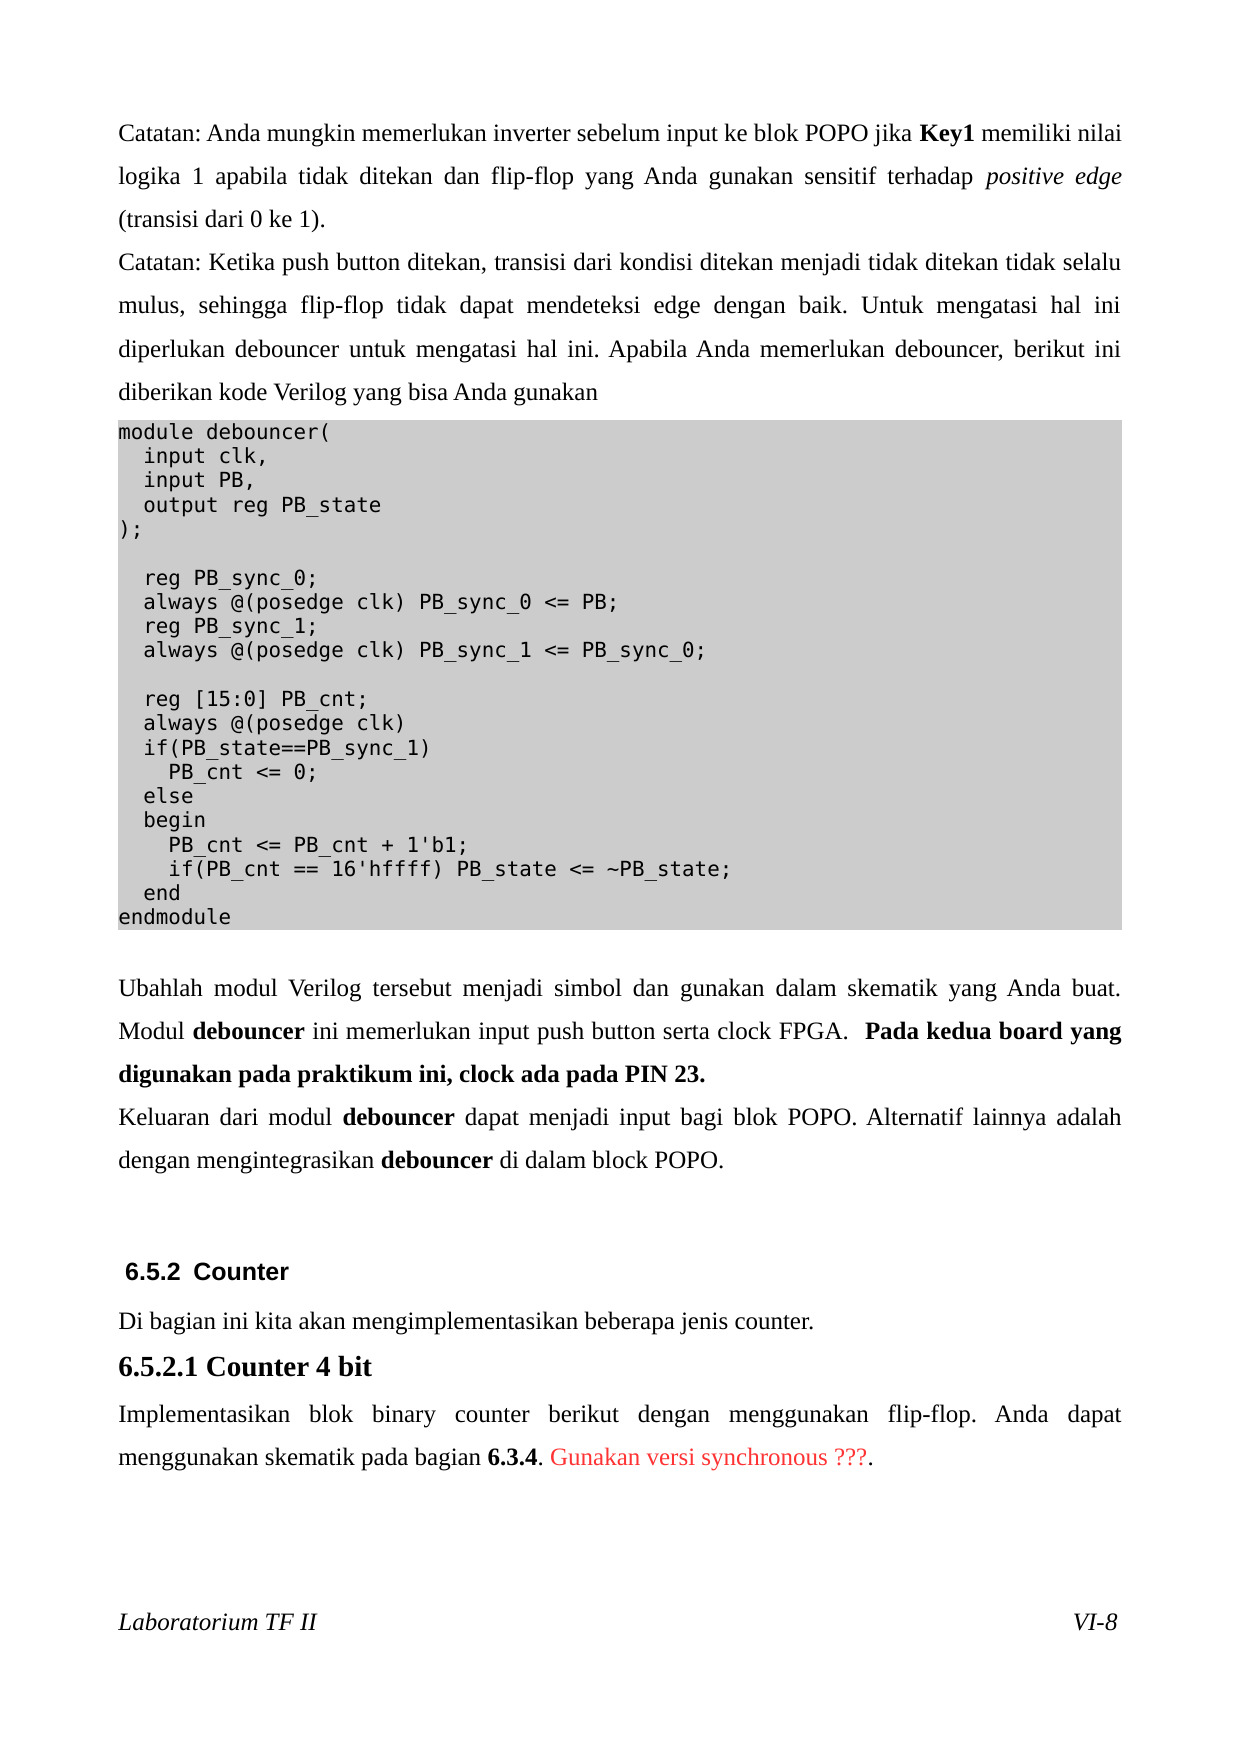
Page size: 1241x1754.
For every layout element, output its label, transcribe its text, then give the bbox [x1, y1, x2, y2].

text always @(posedge clk) PB_sync_0 <= PB; [118, 590, 1122, 614]
text always @(posedge clk) PB_sync_1 <= PB_sync_0; [118, 638, 1122, 663]
text reg PB_sync_1; [118, 614, 1122, 638]
text end [118, 881, 1122, 905]
text ); [118, 517, 1122, 541]
text Implementasikan blok binary counter berikut dengan menggunakan flip-flop. Anda dapat menggunakan skematik pada bagian 6.3.4. Gunakan versi synchronous ???. [118, 1399, 1122, 1471]
subtitle Counter [118, 1257, 1122, 1285]
text 6.5.2.1 Counter 4 bit [118, 1349, 1122, 1383]
text reg [15:0] PB_cnt; [118, 687, 1122, 711]
text begin [118, 808, 1122, 833]
text input PB, [118, 468, 1122, 493]
text if(PB_state==PB_sync_1) [118, 736, 1122, 760]
text module debouncer( [118, 420, 1122, 444]
text reg PB_sync_0; [118, 566, 1122, 590]
text endmodule [118, 905, 1122, 930]
text PB_cnt <= PB_cnt + 1'b1; [118, 833, 1122, 857]
text Ubahlah modul Verilog tersebut menjadi simbol dan gunakan dalam skematik yang Anda buat. Modul debouncer ini memerlukan input push button serta clock FPGA. Pada kedua board yang digunakan pada praktikum ini, clock ada pada PIN 23. [118, 973, 1122, 1088]
text always @(posedge clk) [118, 711, 1122, 736]
text Catatan: Ketika push button ditekan, transisi dari kondisi ditekan menjadi tidak ditekan tidak selalu mulus, sehingga flip-flop tidak dapat mendeteksi edge dengan baik. Untuk mengatasi hal ini diperlukan debouncer untuk mengatasi hal ini. Apabila Anda memerlukan debouncer, berikut ini diberikan kode Verilog yang bisa Anda gunakan [118, 247, 1122, 406]
text PB_cnt <= 0; [118, 760, 1122, 784]
text else [118, 784, 1122, 808]
text input clk, [118, 444, 1122, 468]
text Catatan: Anda mungkin memerlukan inverter sebelum input ke blok POPO jika Key1 memiliki nilai logika 1 apabila tidak ditekan dan flip-flop yang Anda gunakan sensitif terhadap positive edge (transisi dari 0 ke 1). [118, 118, 1122, 233]
text Keluaran dari modul debouncer dapat menjadi input bagi blok POPO. Alternatif lainnya adalah dengan mengintegrasikan debouncer di dalam block POPO. [118, 1102, 1122, 1174]
text output reg PB_state [118, 493, 1122, 517]
text Di bagian ini kita akan mengimplementasikan beberapa jenis counter. [118, 1306, 1122, 1335]
text if(PB_cnt == 16'hffff) PB_state <= ~PB_state; [118, 857, 1122, 881]
